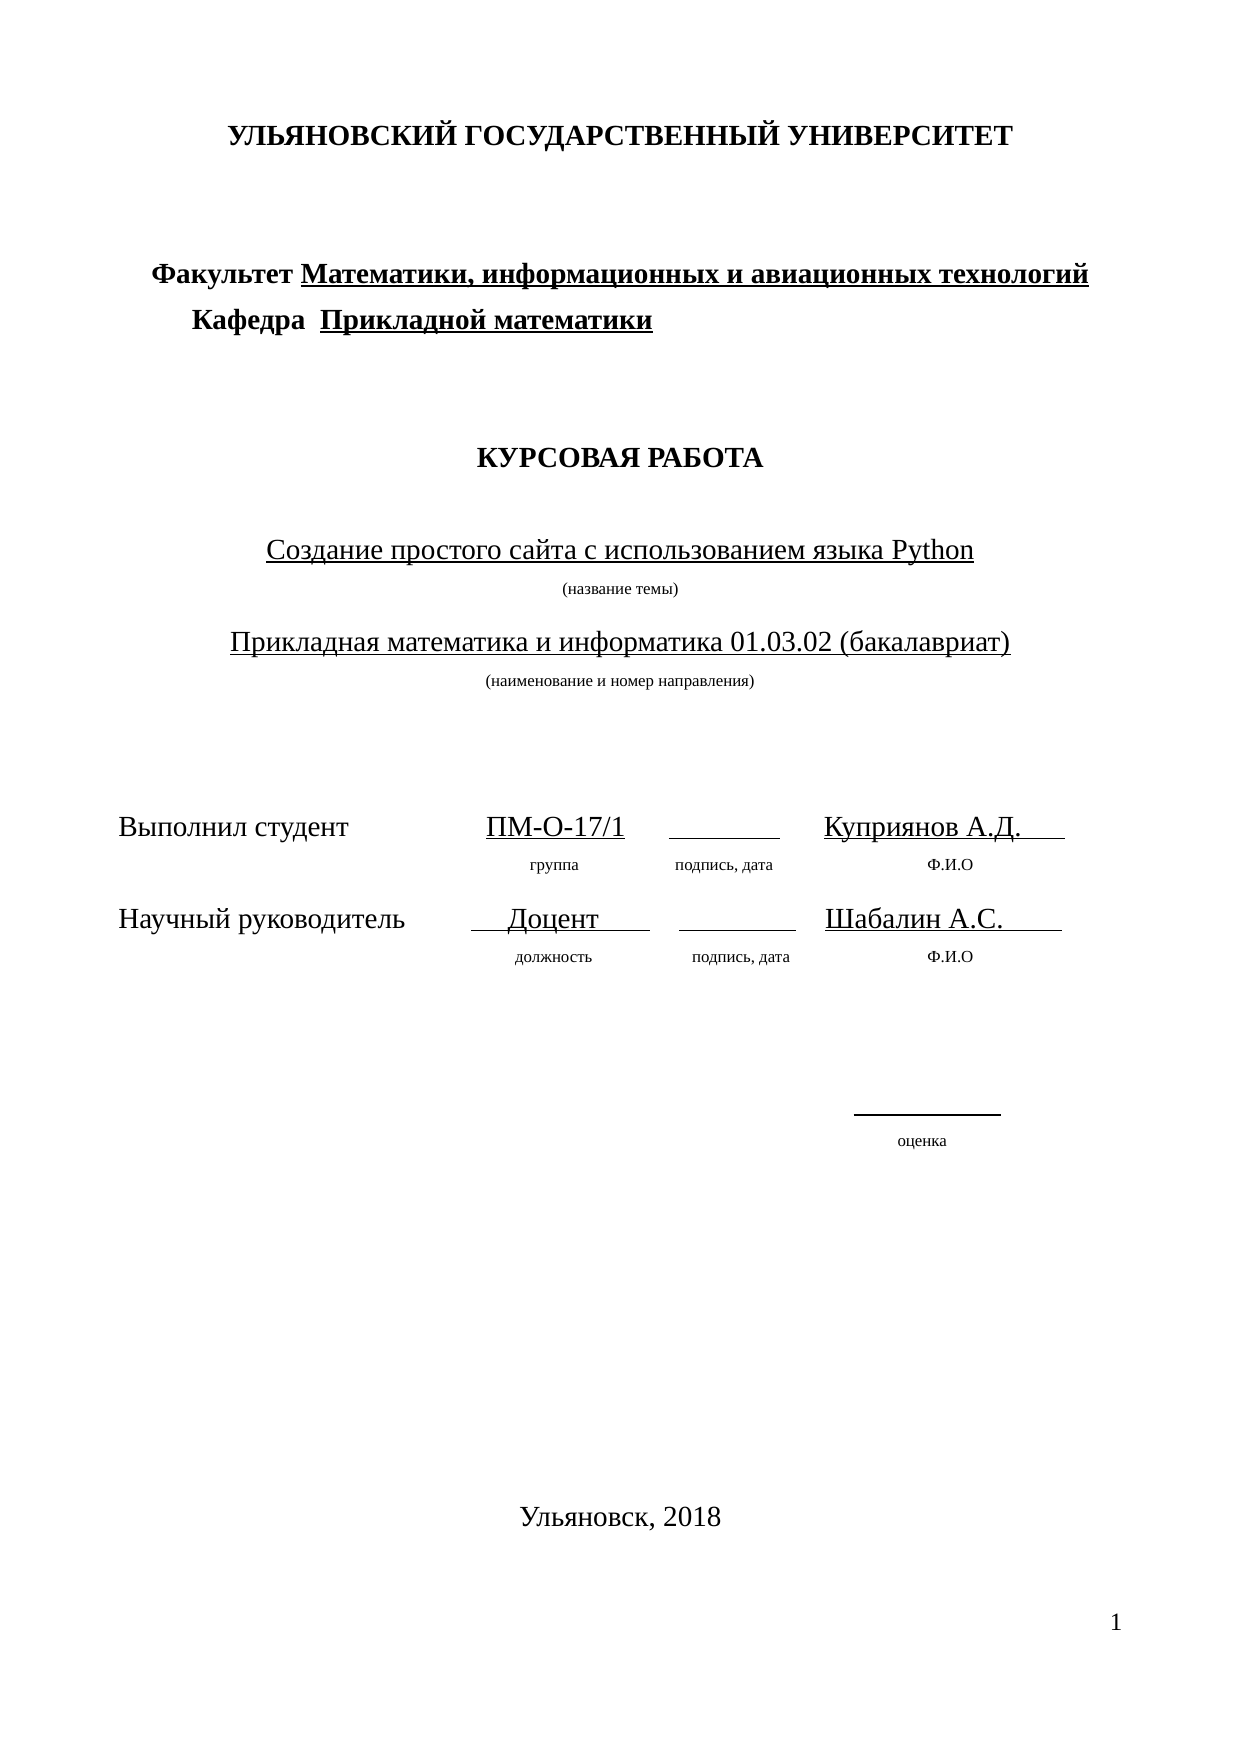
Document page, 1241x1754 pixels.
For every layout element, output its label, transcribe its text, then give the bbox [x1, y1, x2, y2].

text (название темы) [118, 578, 1122, 612]
text Кафедра Прикладной математики [118, 302, 1122, 336]
text группа подпись, дата Ф.И.О [118, 855, 1122, 888]
text Ульяновск, 2018 [118, 1499, 1122, 1533]
text КУРСОВАЯ РАБОТА [118, 440, 1122, 474]
text (наименование и номер направления) [118, 671, 1122, 704]
text Научный руководитель Доцент Шабалин А.С. [118, 901, 1122, 934]
text Создание простого сайта с использованием языка Python [118, 532, 1122, 566]
text оценка [118, 1131, 1122, 1164]
text Прикладная математика и информатика 01.03.02 (бакалавриат) [118, 624, 1122, 658]
text УЛЬЯНОВСКИЙ ГОСУДАРСТВЕННЫЙ УНИВЕРСИТЕТ [118, 118, 1122, 152]
text должность подпись, дата Ф.И.О [118, 947, 1122, 980]
text Факультет Математики, информационных и авиационных технологий [118, 256, 1122, 290]
text Выполнил студент ПМ-О-17/1 Куприянов А.Д. [118, 809, 1122, 842]
